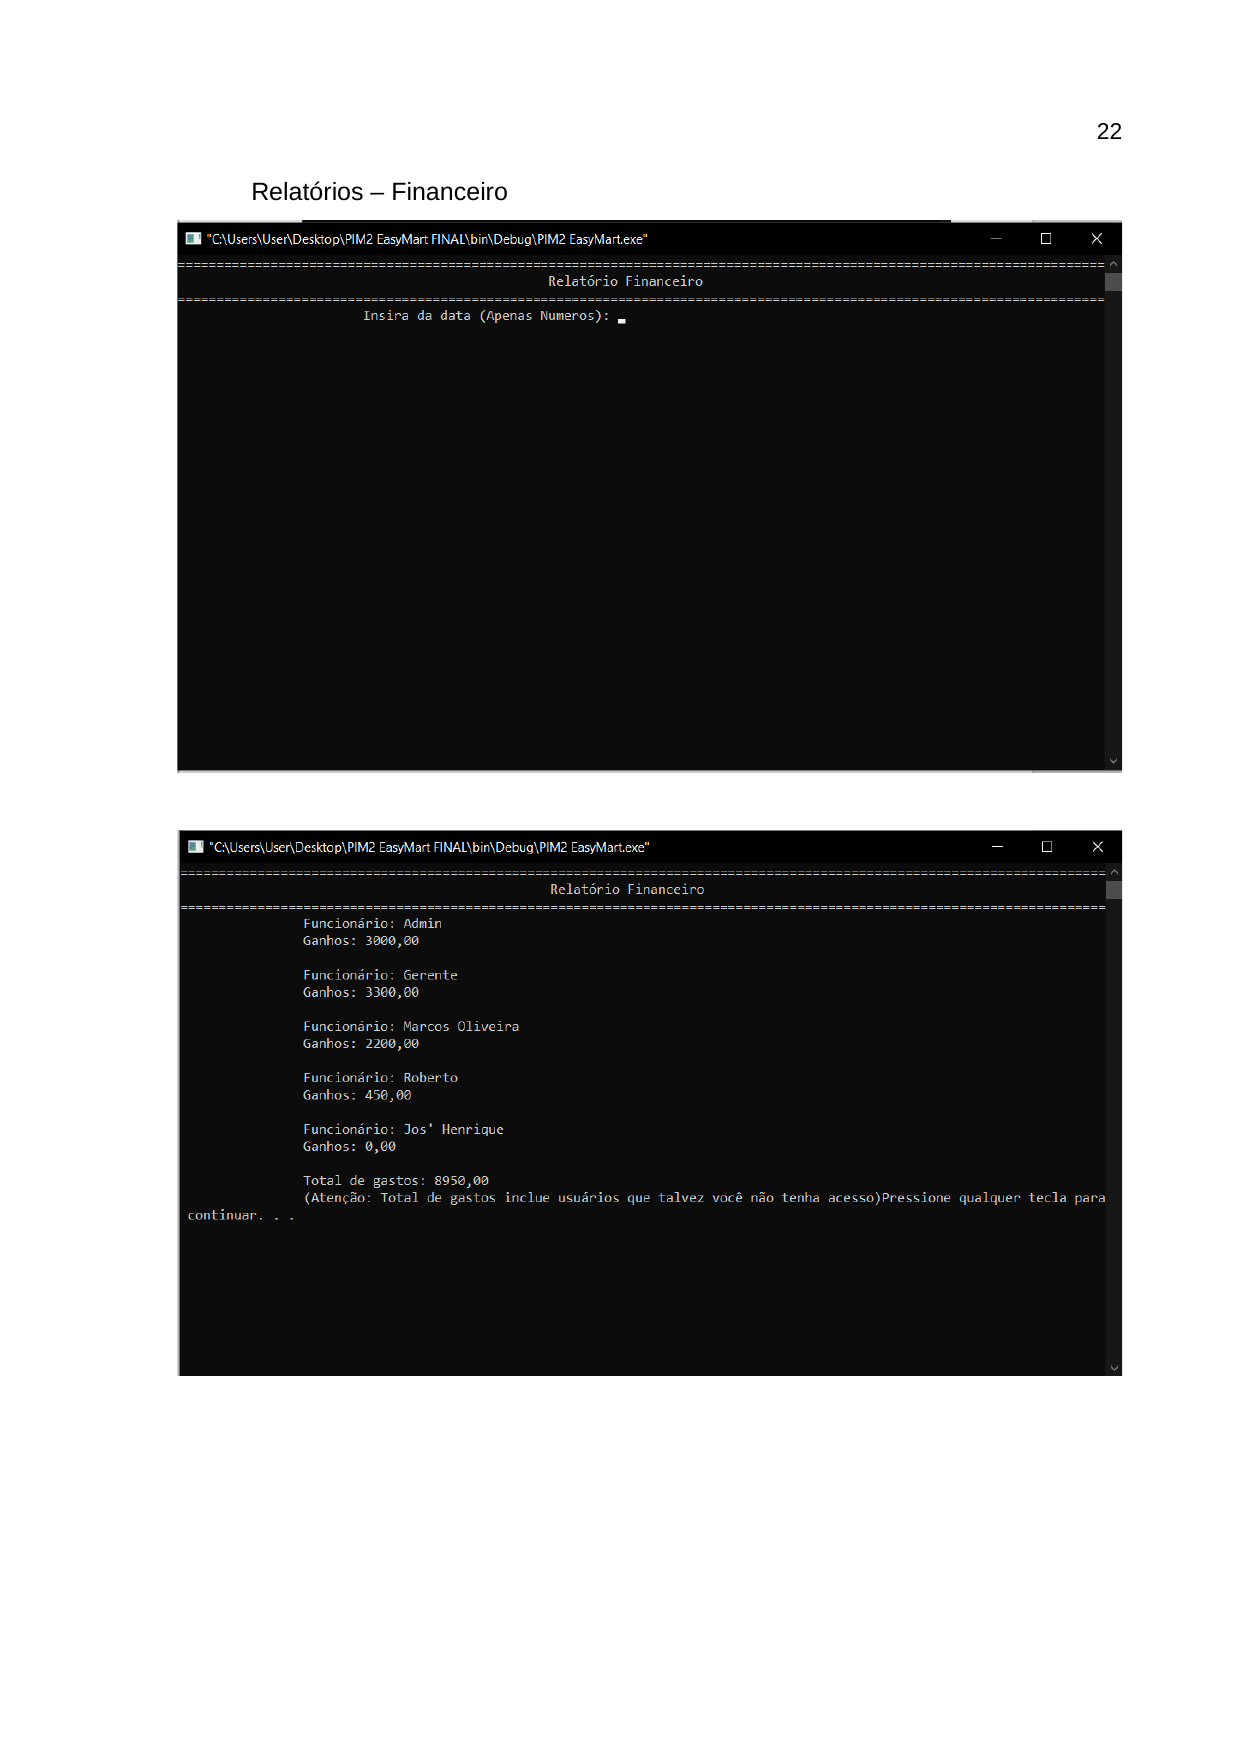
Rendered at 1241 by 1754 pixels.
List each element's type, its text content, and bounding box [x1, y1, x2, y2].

picture [177, 220, 1123, 773]
text Relatórios – Financeiro [177, 177, 1122, 206]
picture [177, 830, 1123, 1376]
